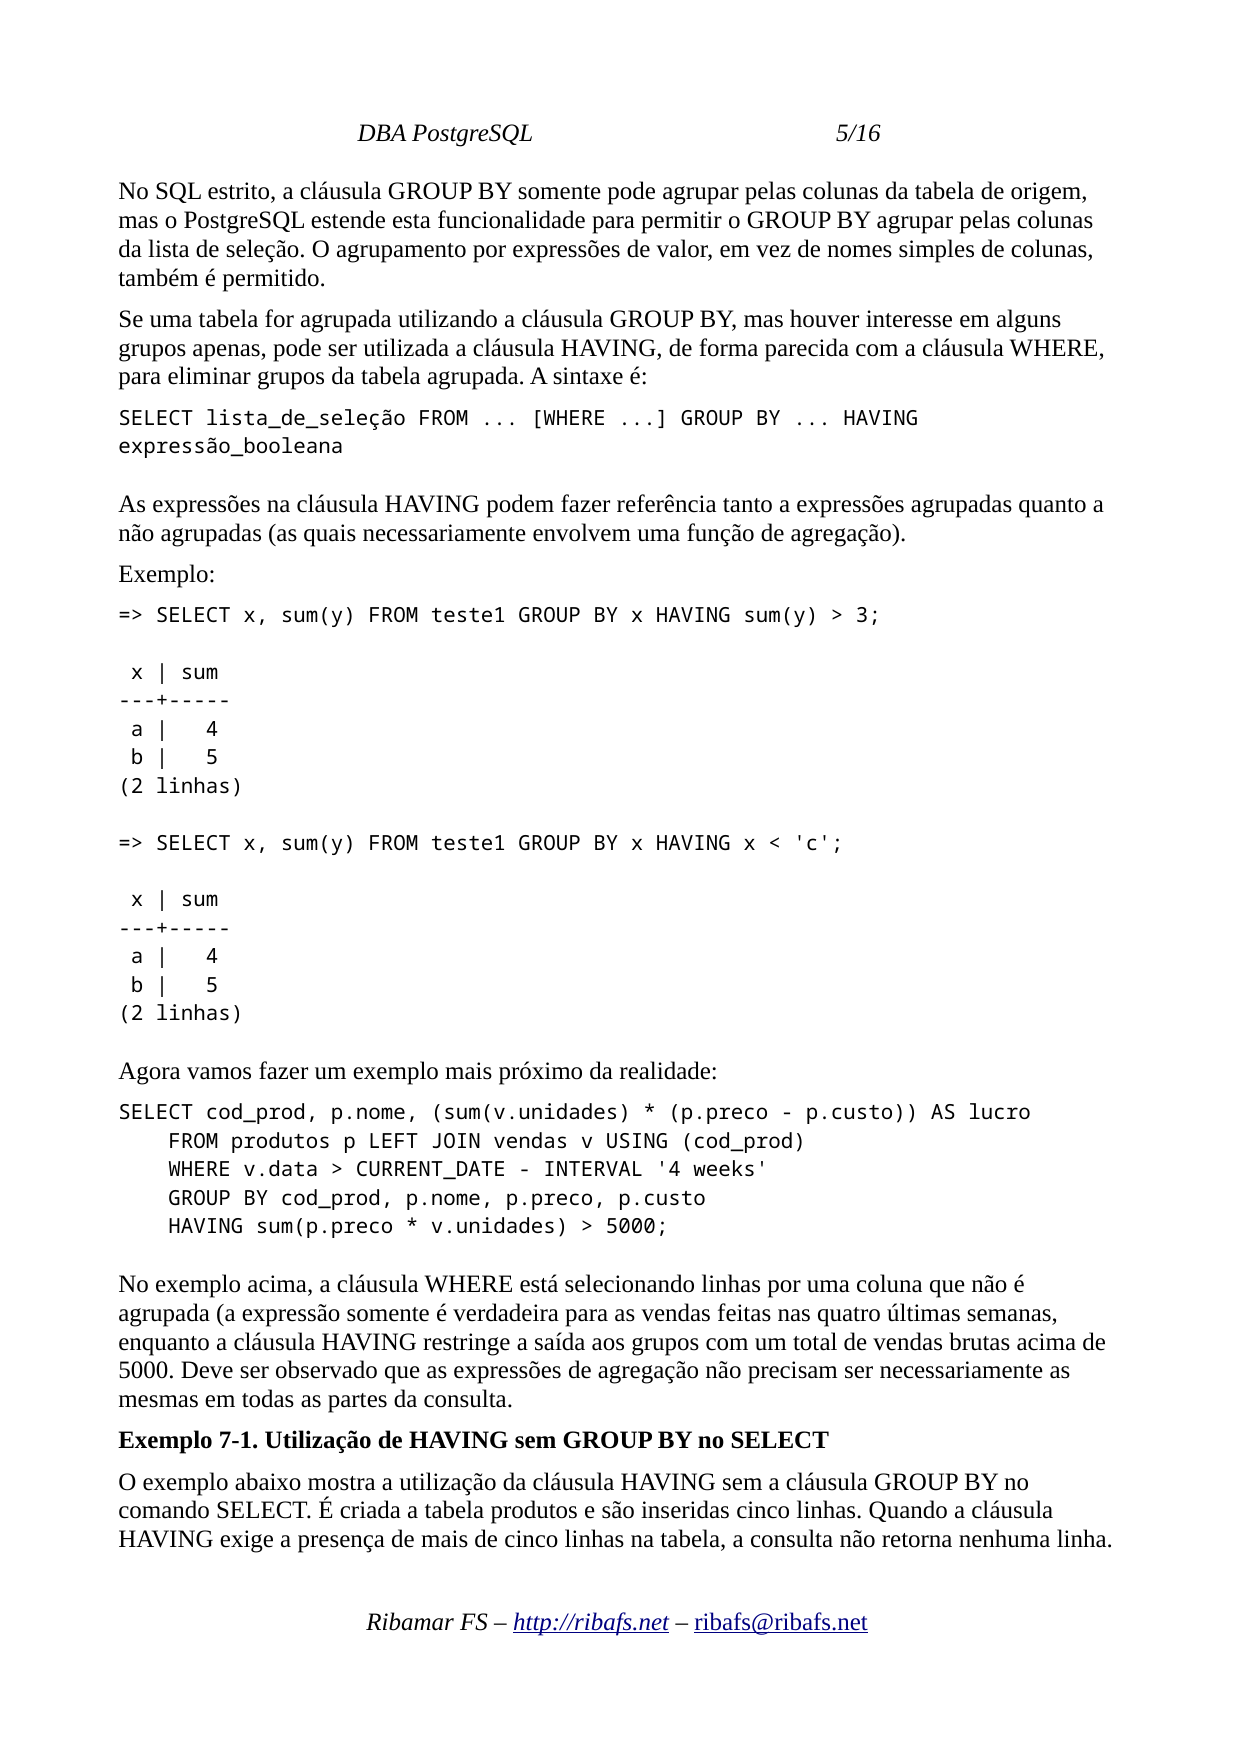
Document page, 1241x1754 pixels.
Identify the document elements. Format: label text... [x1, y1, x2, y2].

text ---+----- [118, 913, 1122, 941]
text Exemplo 7-1. Utilização de HAVING sem GROUP BY no SELECT [118, 1425, 1122, 1454]
text x | sum [118, 884, 1122, 913]
text ---+----- [118, 686, 1122, 714]
text As expressões na cláusula HAVING podem fazer referência tanto a expressões agrupadas quanto a não agrupadas (as quais necessariamente envolvem uma função de agregação). [118, 489, 1122, 546]
text a | 4 [118, 941, 1122, 970]
text => SELECT x, sum(y) FROM teste1 GROUP BY x HAVING x < 'c'; [118, 828, 1122, 856]
text No SQL estrito, a cláusula GROUP BY somente pode agrupar pelas colunas da tabela de origem, mas o PostgreSQL estende esta funcionalidade para permitir o GROUP BY agrupar pelas colunas da lista de seleção. O agrupamento por expressões de valor, em vez de nomes simples de colunas, também é permitido. [118, 176, 1122, 291]
text FROM produtos p LEFT JOIN vendas v USING (cod_prod) [118, 1126, 1122, 1154]
text Agora vamos fazer um exemplo mais próximo da realidade: [118, 1056, 1122, 1085]
text HAVING sum(p.preco * v.unidades) > 5000; [118, 1211, 1122, 1240]
text GROUP BY cod_prod, p.nome, p.preco, p.custo [118, 1183, 1122, 1211]
text (2 linhas) [118, 771, 1122, 799]
text WHERE v.data > CURRENT_DATE - INTERVAL '4 weeks' [118, 1154, 1122, 1183]
text a | 4 [118, 714, 1122, 742]
text b | 5 [118, 742, 1122, 771]
text O exemplo abaixo mostra a utilização da cláusula HAVING sem a cláusula GROUP BY no comando SELECT. É criada a tabela produtos e são inseridas cinco linhas. Quando a cláusula HAVING exige a presença de mais de cinco linhas na tabela, a consulta não retorna nenhuma linha. [118, 1467, 1122, 1553]
text x | sum [118, 657, 1122, 686]
text No exemplo acima, a cláusula WHERE está selecionando linhas por uma coluna que não é agrupada (a expressão somente é verdadeira para as vendas feitas nas quatro últimas semanas, enquanto a cláusula HAVING restringe a saída aos grupos com um total de vendas brutas acima de 5000. Deve ser observado que as expressões de agregação não precisam ser necessariamente as mesmas em todas as partes da consulta. [118, 1269, 1122, 1413]
text (2 linhas) [118, 998, 1122, 1027]
text Se uma tabela for agrupada utilizando a cláusula GROUP BY, mas houver interesse em alguns grupos apenas, pode ser utilizada a cláusula HAVING, de forma parecida com a cláusula WHERE, para eliminar grupos da tabela agrupada. A sintaxe é: [118, 304, 1122, 390]
text SELECT cod_prod, p.nome, (sum(v.unidades) * (p.preco - p.custo)) AS lucro [118, 1097, 1122, 1126]
text b | 5 [118, 970, 1122, 998]
text SELECT lista_de_seleção FROM ... [WHERE ...] GROUP BY ... HAVING expressão_booleana [118, 403, 1122, 459]
text Exemplo: [118, 559, 1122, 588]
text => SELECT x, sum(y) FROM teste1 GROUP BY x HAVING sum(y) > 3; [118, 600, 1122, 629]
